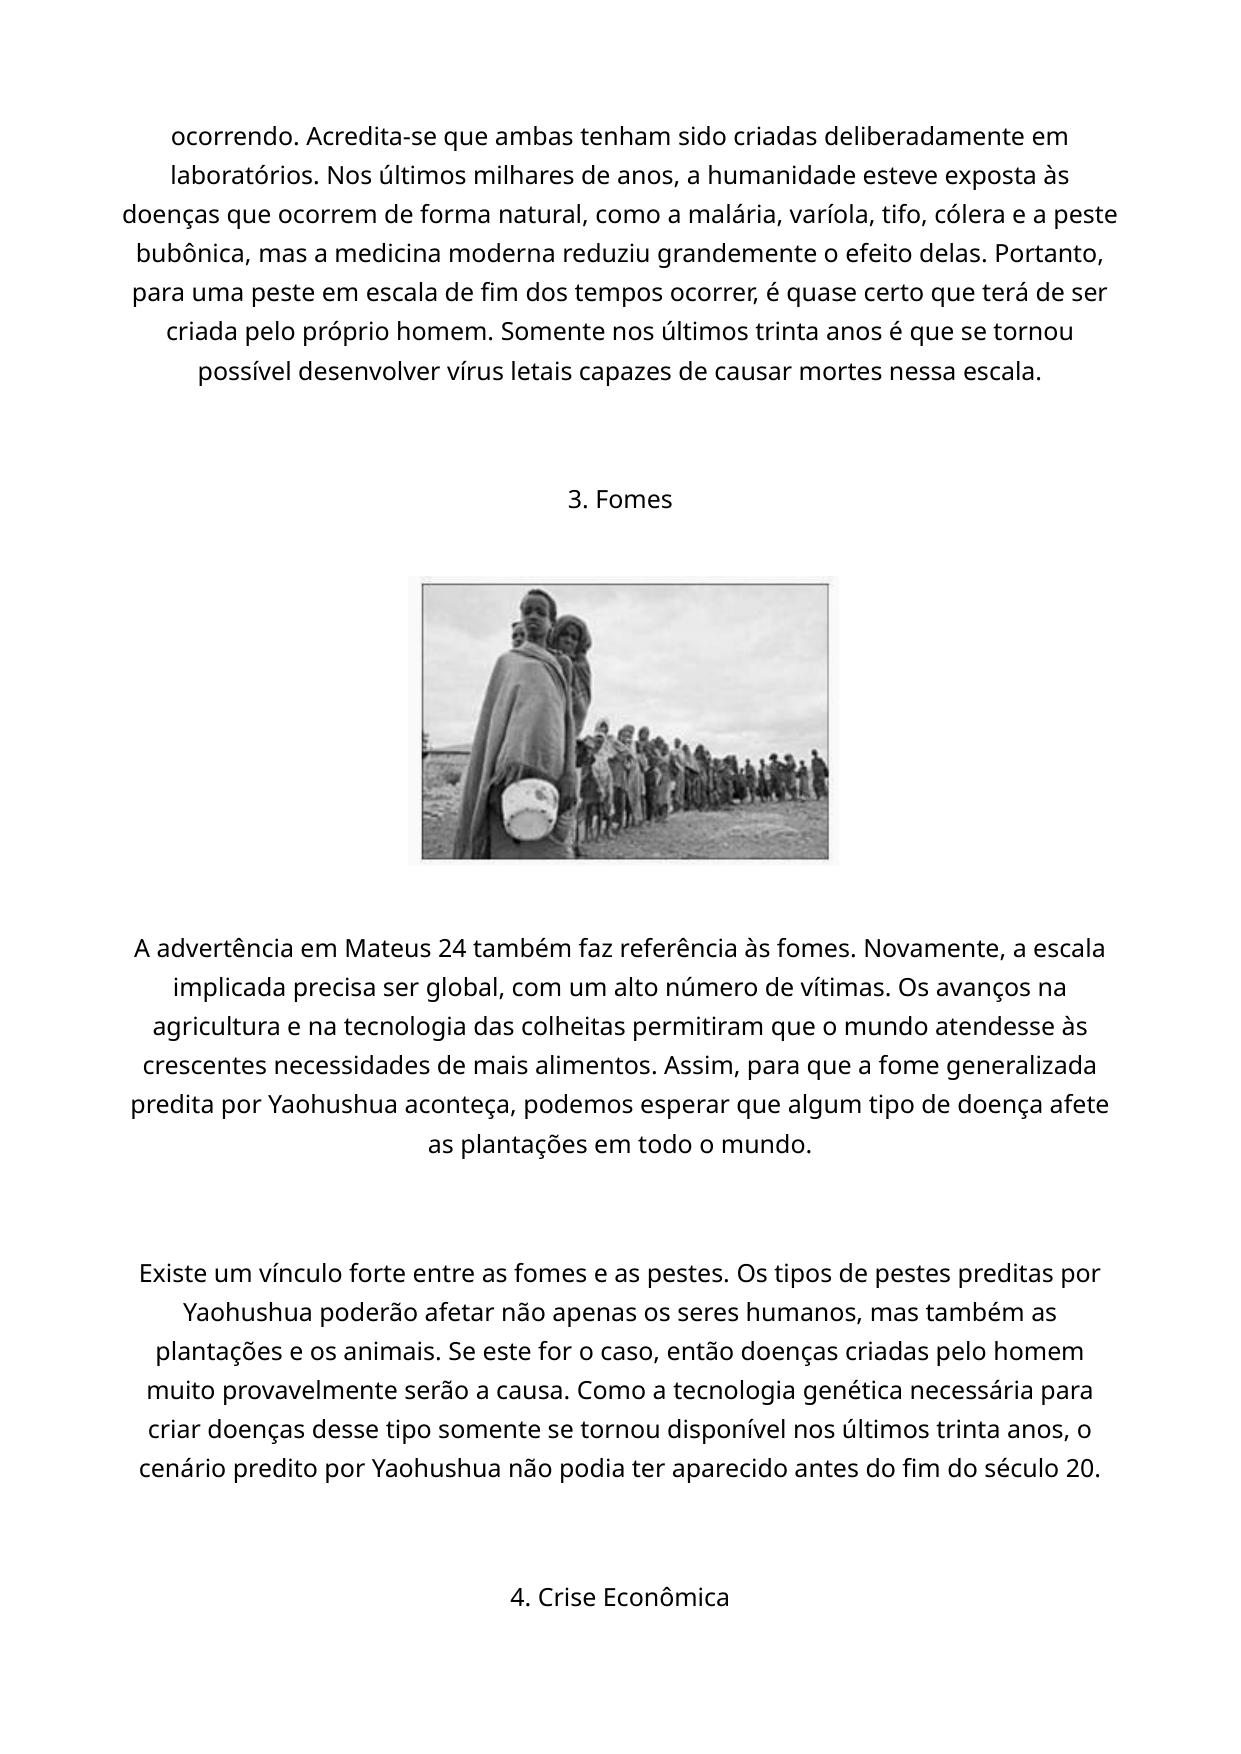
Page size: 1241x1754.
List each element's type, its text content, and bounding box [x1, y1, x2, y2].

text 4. Crise Econômica [118, 1580, 1122, 1614]
picture [408, 576, 840, 866]
text A advertência em Mateus 24 também faz referência às fomes. Novamente, a escala implicada precisa ser global, com um alto número de vítimas. Os avanços na agricultura e na tecnologia das colheitas permitiram que o mundo atendesse às crescentes necessidades de mais alimentos. Assim, para que a fome generalizada predita por Yaohushua aconteça, podemos esperar que algum tipo de doença afete as plantações em todo o mundo. [118, 931, 1122, 1160]
text Existe um vínculo forte entre as fomes e as pestes. Os tipos de pestes preditas por Yaohushua poderão afetar não apenas os seres humanos, mas também as plantações e os animais. Se este for o caso, então doenças criadas pelo homem muito provavelmente serão a causa. Como a tecnologia genética necessária para criar doenças desse tipo somente se tornou disponível nos últimos trinta anos, o cenário predito por Yaohushua não podia ter aparecido antes do fim do século 20. [118, 1255, 1122, 1485]
text 3. Fomes [118, 482, 1122, 516]
text ocorrendo. Acredita-se que ambas tenham sido criadas deliberadamente em laboratórios. Nos últimos milhares de anos, a humanidade esteve exposta às doenças que ocorrem de forma natural, como a malária, varíola, tifo, cólera e a peste bubônica, mas a medicina moderna reduziu grandemente o efeito delas. Portanto, para uma peste em escala de fim dos tempos ocorrer, é quase certo que terá de ser criada pelo próprio homem. Somente nos últimos trinta anos é que se tornou possível desenvolver vírus letais capazes de causar mortes nessa escala. [118, 118, 1122, 387]
